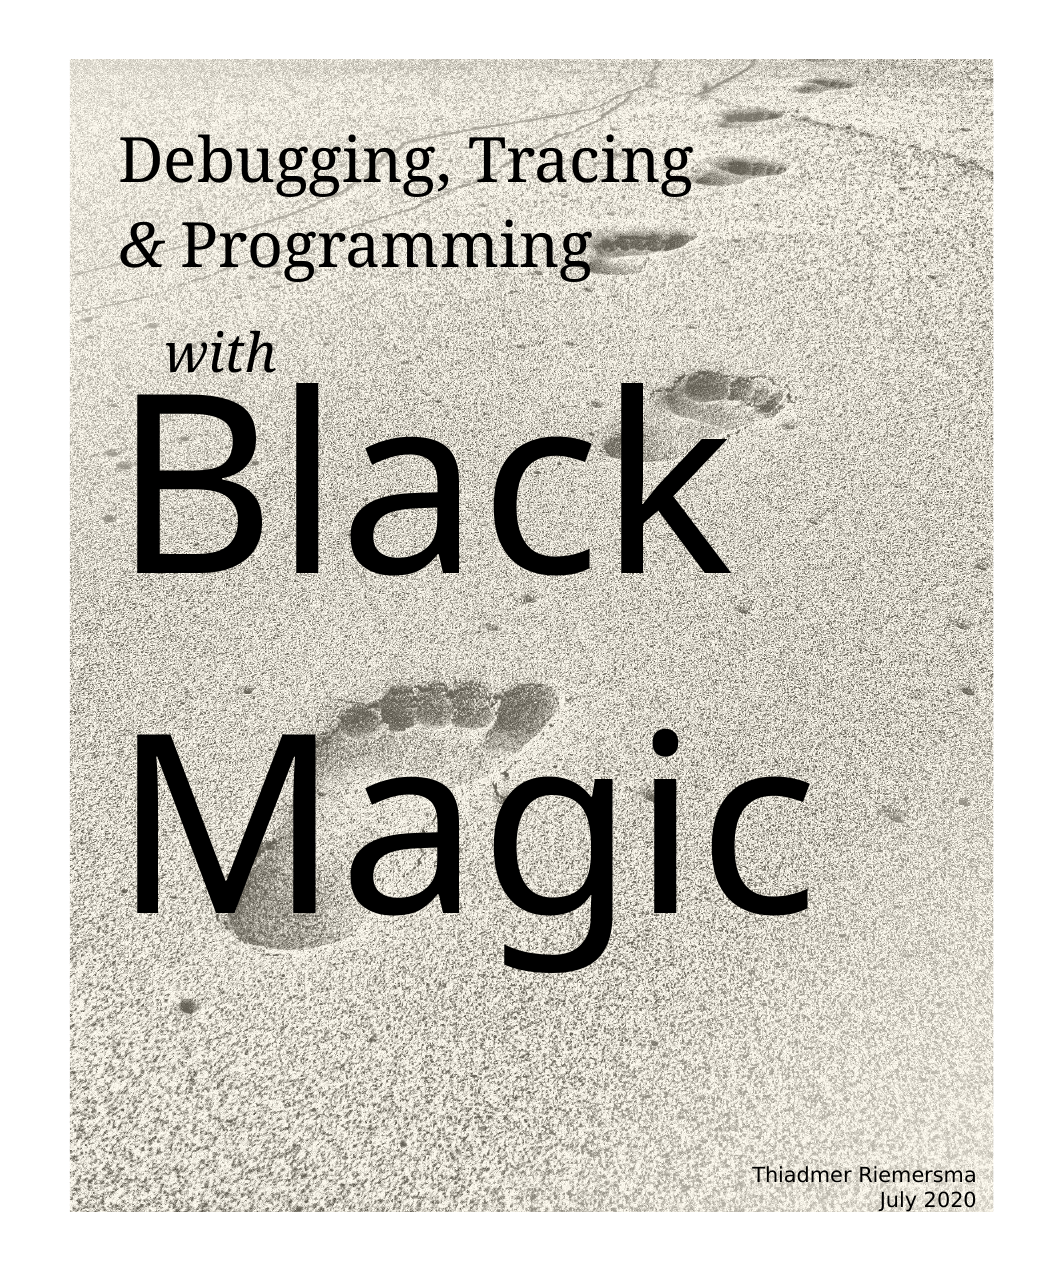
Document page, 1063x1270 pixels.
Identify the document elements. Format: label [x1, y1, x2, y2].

picture [69, 59, 994, 1212]
